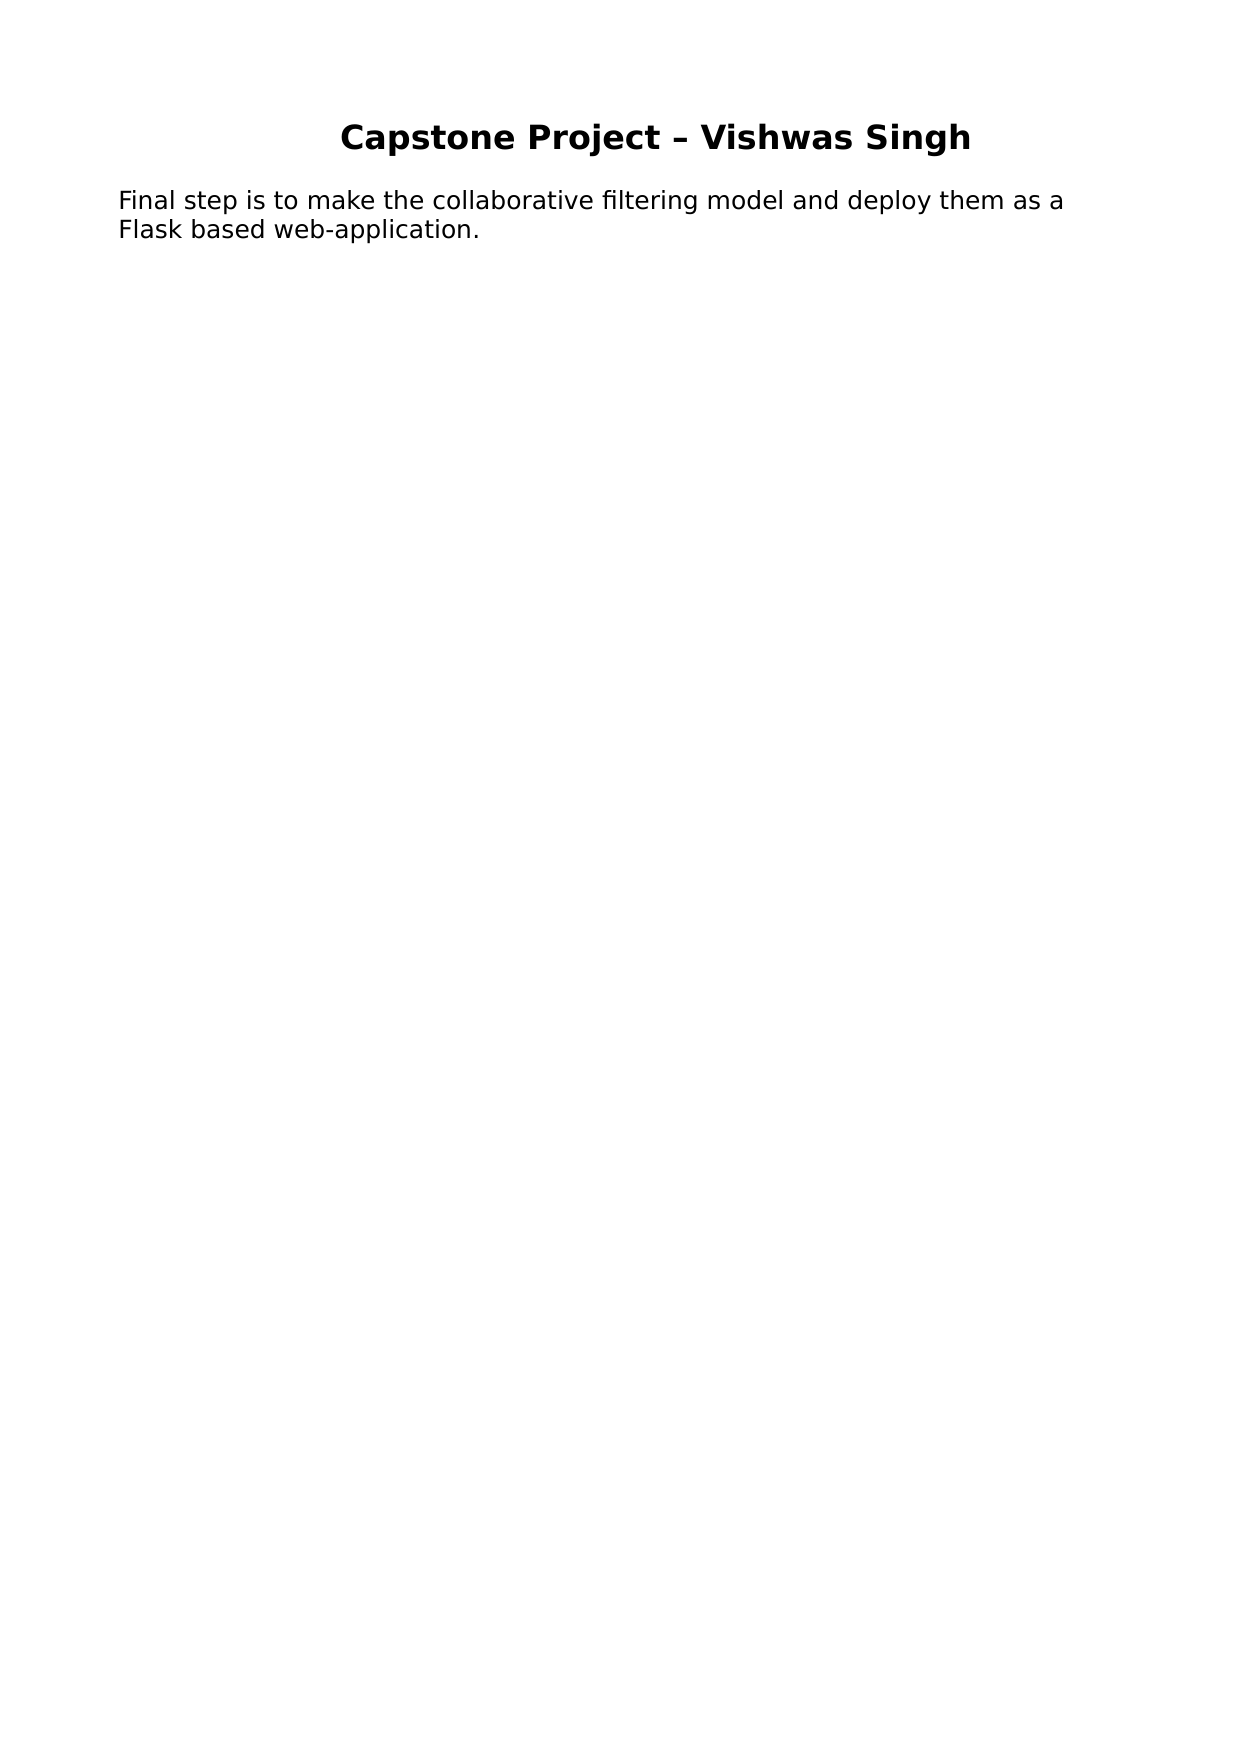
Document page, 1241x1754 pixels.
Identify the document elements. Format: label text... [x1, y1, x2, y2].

text Final step is to make the collaborative filtering model and deploy them as a Flask based web-application. [118, 186, 1122, 245]
